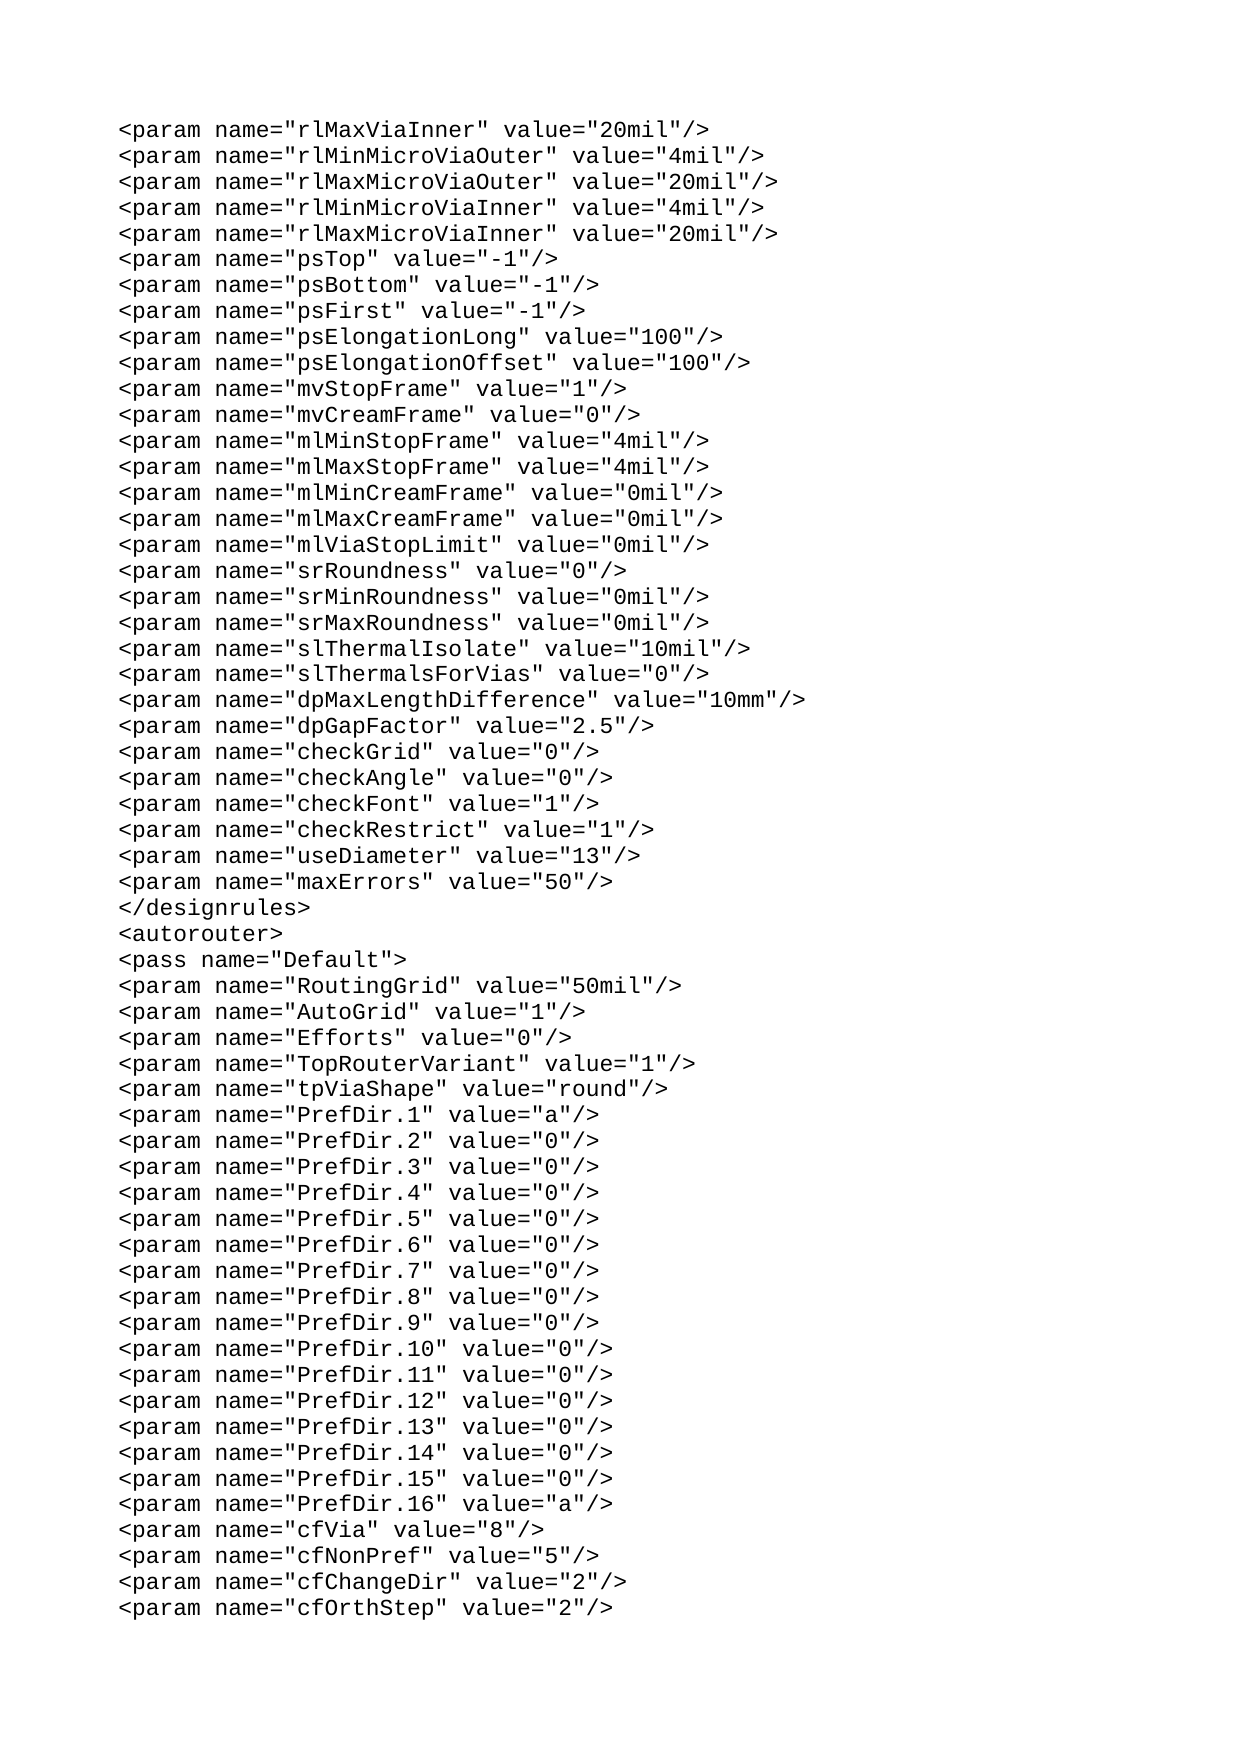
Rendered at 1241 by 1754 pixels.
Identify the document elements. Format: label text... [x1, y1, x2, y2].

text <param name="rlMinMicroViaOuter" value="4mil"/> [118, 144, 1122, 170]
text <param name="slThermalIsolate" value="10mil"/> [118, 637, 1122, 663]
text <param name="tpViaShape" value="round"/> [118, 1078, 1122, 1104]
text <param name="checkAngle" value="0"/> [118, 767, 1122, 792]
text <param name="checkGrid" value="0"/> [118, 741, 1122, 767]
text <param name="cfOrthStep" value="2"/> [118, 1597, 1122, 1622]
text <param name="PrefDir.3" value="0"/> [118, 1156, 1122, 1182]
text <param name="slThermalsForVias" value="0"/> [118, 663, 1122, 689]
text <param name="mlMaxStopFrame" value="4mil"/> [118, 455, 1122, 481]
text <param name="PrefDir.8" value="0"/> [118, 1285, 1122, 1311]
text <param name="psElongationOffset" value="100"/> [118, 352, 1122, 377]
text <param name="psTop" value="-1"/> [118, 248, 1122, 274]
text <param name="PrefDir.4" value="0"/> [118, 1182, 1122, 1207]
text <param name="psElongationLong" value="100"/> [118, 326, 1122, 352]
text <autorouter> [118, 922, 1122, 948]
text <param name="PrefDir.11" value="0"/> [118, 1363, 1122, 1389]
text <param name="mvCreamFrame" value="0"/> [118, 403, 1122, 429]
text <param name="PrefDir.14" value="0"/> [118, 1441, 1122, 1467]
text <param name="TopRouterVariant" value="1"/> [118, 1052, 1122, 1078]
text <param name="mlMinStopFrame" value="4mil"/> [118, 429, 1122, 455]
text <param name="PrefDir.5" value="0"/> [118, 1207, 1122, 1233]
text <param name="psBottom" value="-1"/> [118, 274, 1122, 300]
text <param name="PrefDir.12" value="0"/> [118, 1389, 1122, 1415]
text <param name="srMaxRoundness" value="0mil"/> [118, 611, 1122, 637]
text <pass name="Default"> [118, 948, 1122, 974]
text <param name="PrefDir.7" value="0"/> [118, 1259, 1122, 1285]
text <param name="mvStopFrame" value="1"/> [118, 377, 1122, 403]
text <param name="maxErrors" value="50"/> [118, 870, 1122, 896]
text <param name="psFirst" value="-1"/> [118, 300, 1122, 326]
text <param name="dpGapFactor" value="2.5"/> [118, 715, 1122, 741]
text <param name="PrefDir.16" value="a"/> [118, 1493, 1122, 1519]
text <param name="rlMaxMicroViaOuter" value="20mil"/> [118, 170, 1122, 196]
text <param name="cfNonPref" value="5"/> [118, 1545, 1122, 1571]
text <param name="useDiameter" value="13"/> [118, 844, 1122, 870]
text <param name="RoutingGrid" value="50mil"/> [118, 974, 1122, 1000]
text <param name="checkFont" value="1"/> [118, 792, 1122, 818]
text <param name="rlMaxViaInner" value="20mil"/> [118, 118, 1122, 144]
text <param name="srMinRoundness" value="0mil"/> [118, 585, 1122, 611]
text <param name="PrefDir.9" value="0"/> [118, 1311, 1122, 1337]
text <param name="PrefDir.10" value="0"/> [118, 1337, 1122, 1363]
text <param name="AutoGrid" value="1"/> [118, 1000, 1122, 1026]
text <param name="PrefDir.1" value="a"/> [118, 1104, 1122, 1130]
text <param name="mlViaStopLimit" value="0mil"/> [118, 533, 1122, 559]
text <param name="cfVia" value="8"/> [118, 1519, 1122, 1545]
text <param name="dpMaxLengthDifference" value="10mm"/> [118, 689, 1122, 715]
text <param name="PrefDir.15" value="0"/> [118, 1467, 1122, 1493]
text <param name="PrefDir.6" value="0"/> [118, 1233, 1122, 1259]
text <param name="cfChangeDir" value="2"/> [118, 1571, 1122, 1597]
text <param name="mlMinCreamFrame" value="0mil"/> [118, 481, 1122, 507]
text </designrules> [118, 896, 1122, 922]
text <param name="checkRestrict" value="1"/> [118, 818, 1122, 844]
text <param name="rlMinMicroViaInner" value="4mil"/> [118, 196, 1122, 222]
text <param name="Efforts" value="0"/> [118, 1026, 1122, 1052]
text <param name="PrefDir.13" value="0"/> [118, 1415, 1122, 1441]
text <param name="srRoundness" value="0"/> [118, 559, 1122, 585]
text <param name="mlMaxCreamFrame" value="0mil"/> [118, 507, 1122, 533]
text <param name="PrefDir.2" value="0"/> [118, 1130, 1122, 1156]
text <param name="rlMaxMicroViaInner" value="20mil"/> [118, 222, 1122, 248]
